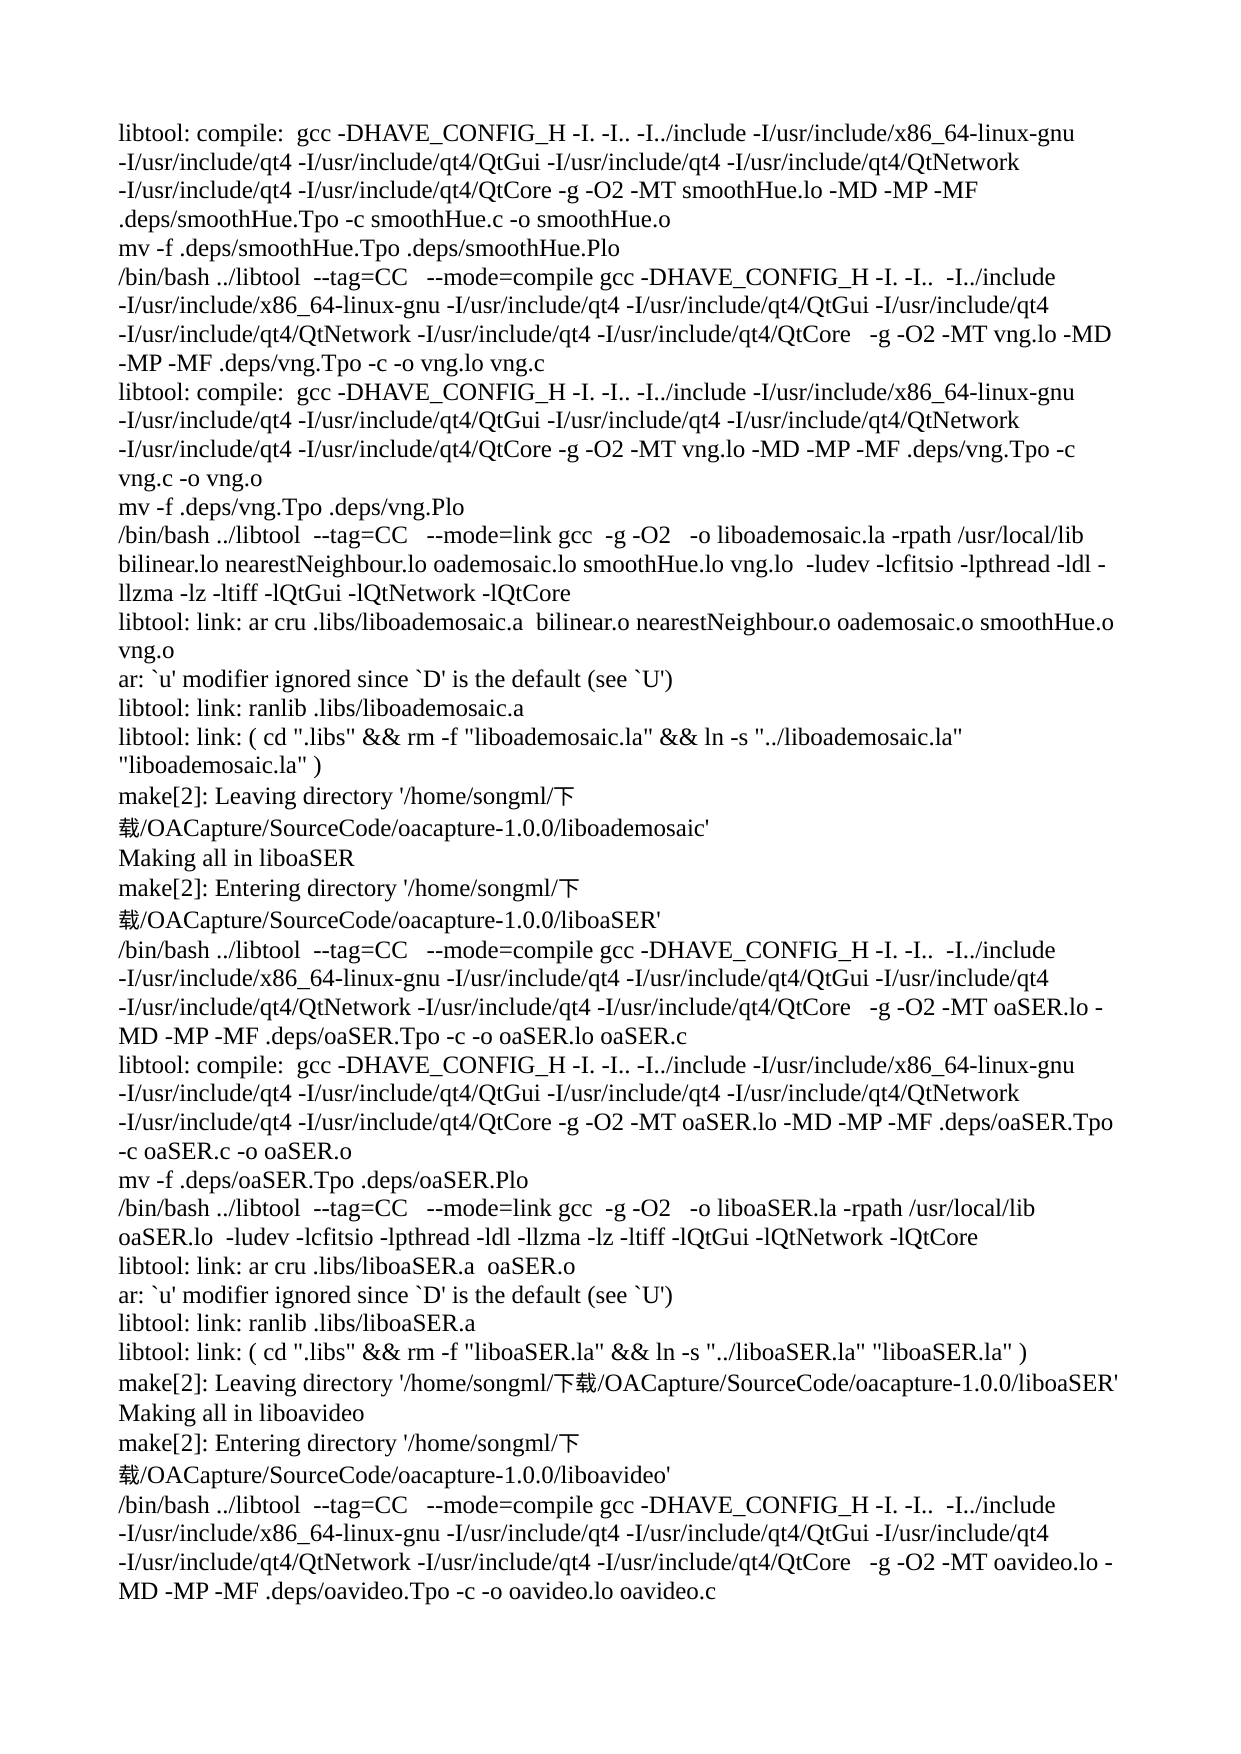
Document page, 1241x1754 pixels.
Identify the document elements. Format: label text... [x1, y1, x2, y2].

text libtool: link: ar cru .libs/liboademosaic.a bilinear.o nearestNeighbour.o oademosaic.o smoothHue.o vng.o [118, 607, 1122, 664]
text ar: `u' modifier ignored since `D' is the default (see `U') [118, 664, 1122, 693]
text make[2]: Leaving directory '/home/songml/下载/OACapture/SourceCode/oacapture-1.0.0/liboaSER' [118, 1366, 1122, 1398]
text ar: `u' modifier ignored since `D' is the default (see `U') [118, 1280, 1122, 1308]
text /bin/bash ../libtool --tag=CC --mode=link gcc -g -O2 -o liboademosaic.la -rpath /usr/local/lib bilinear.lo nearestNeighbour.lo oademosaic.lo smoothHue.lo vng.lo -ludev -lcfitsio -lpthread -ldl -llzma -lz -ltiff -lQtGui -lQtNetwork -lQtCore [118, 521, 1122, 607]
text Making all in liboavideo [118, 1398, 1122, 1426]
text libtool: link: ranlib .libs/liboaSER.a [118, 1308, 1122, 1337]
text /bin/bash ../libtool --tag=CC --mode=compile gcc -DHAVE_CONFIG_H -I. -I.. -I../include -I/usr/include/x86_64-linux-gnu -I/usr/include/qt4 -I/usr/include/qt4/QtGui -I/usr/include/qt4 -I/usr/include/qt4/QtNetwork -I/usr/include/qt4 -I/usr/include/qt4/QtCore -g -O2 -MT oaSER.lo -MD -MP -MF .deps/oaSER.Tpo -c -o oaSER.lo oaSER.c [118, 935, 1122, 1050]
text libtool: compile: gcc -DHAVE_CONFIG_H -I. -I.. -I../include -I/usr/include/x86_64-linux-gnu -I/usr/include/qt4 -I/usr/include/qt4/QtGui -I/usr/include/qt4 -I/usr/include/qt4/QtNetwork -I/usr/include/qt4 -I/usr/include/qt4/QtCore -g -O2 -MT smoothHue.lo -MD -MP -MF .deps/smoothHue.Tpo -c smoothHue.c -o smoothHue.o [118, 118, 1122, 233]
text mv -f .deps/vng.Tpo .deps/vng.Plo [118, 492, 1122, 521]
text libtool: compile: gcc -DHAVE_CONFIG_H -I. -I.. -I../include -I/usr/include/x86_64-linux-gnu -I/usr/include/qt4 -I/usr/include/qt4/QtGui -I/usr/include/qt4 -I/usr/include/qt4/QtNetwork -I/usr/include/qt4 -I/usr/include/qt4/QtCore -g -O2 -MT vng.lo -MD -MP -MF .deps/vng.Tpo -c vng.c -o vng.o [118, 377, 1122, 492]
text libtool: link: ar cru .libs/liboaSER.a oaSER.o [118, 1251, 1122, 1280]
text libtool: link: ( cd ".libs" && rm -f "liboademosaic.la" && ln -s "../liboademosaic.la" "liboademosaic.la" ) [118, 722, 1122, 779]
text libtool: compile: gcc -DHAVE_CONFIG_H -I. -I.. -I../include -I/usr/include/x86_64-linux-gnu -I/usr/include/qt4 -I/usr/include/qt4/QtGui -I/usr/include/qt4 -I/usr/include/qt4/QtNetwork -I/usr/include/qt4 -I/usr/include/qt4/QtCore -g -O2 -MT oaSER.lo -MD -MP -MF .deps/oaSER.Tpo -c oaSER.c -o oaSER.o [118, 1050, 1122, 1165]
text /bin/bash ../libtool --tag=CC --mode=compile gcc -DHAVE_CONFIG_H -I. -I.. -I../include -I/usr/include/x86_64-linux-gnu -I/usr/include/qt4 -I/usr/include/qt4/QtGui -I/usr/include/qt4 -I/usr/include/qt4/QtNetwork -I/usr/include/qt4 -I/usr/include/qt4/QtCore -g -O2 -MT vng.lo -MD -MP -MF .deps/vng.Tpo -c -o vng.lo vng.c [118, 262, 1122, 377]
text Making all in liboaSER [118, 843, 1122, 871]
text make[2]: Leaving directory '/home/songml/下载/OACapture/SourceCode/oacapture-1.0.0/liboademosaic' [118, 779, 1122, 843]
text mv -f .deps/smoothHue.Tpo .deps/smoothHue.Plo [118, 233, 1122, 262]
text make[2]: Entering directory '/home/songml/下载/OACapture/SourceCode/oacapture-1.0.0/liboavideo' [118, 1426, 1122, 1490]
text mv -f .deps/oaSER.Tpo .deps/oaSER.Plo [118, 1165, 1122, 1193]
text /bin/bash ../libtool --tag=CC --mode=compile gcc -DHAVE_CONFIG_H -I. -I.. -I../include -I/usr/include/x86_64-linux-gnu -I/usr/include/qt4 -I/usr/include/qt4/QtGui -I/usr/include/qt4 -I/usr/include/qt4/QtNetwork -I/usr/include/qt4 -I/usr/include/qt4/QtCore -g -O2 -MT oavideo.lo -MD -MP -MF .deps/oavideo.Tpo -c -o oavideo.lo oavideo.c [118, 1490, 1122, 1605]
text /bin/bash ../libtool --tag=CC --mode=link gcc -g -O2 -o liboaSER.la -rpath /usr/local/lib oaSER.lo -ludev -lcfitsio -lpthread -ldl -llzma -lz -ltiff -lQtGui -lQtNetwork -lQtCore [118, 1193, 1122, 1251]
text make[2]: Entering directory '/home/songml/下载/OACapture/SourceCode/oacapture-1.0.0/liboaSER' [118, 871, 1122, 935]
text libtool: link: ( cd ".libs" && rm -f "liboaSER.la" && ln -s "../liboaSER.la" "liboaSER.la" ) [118, 1337, 1122, 1366]
text libtool: link: ranlib .libs/liboademosaic.a [118, 693, 1122, 722]
